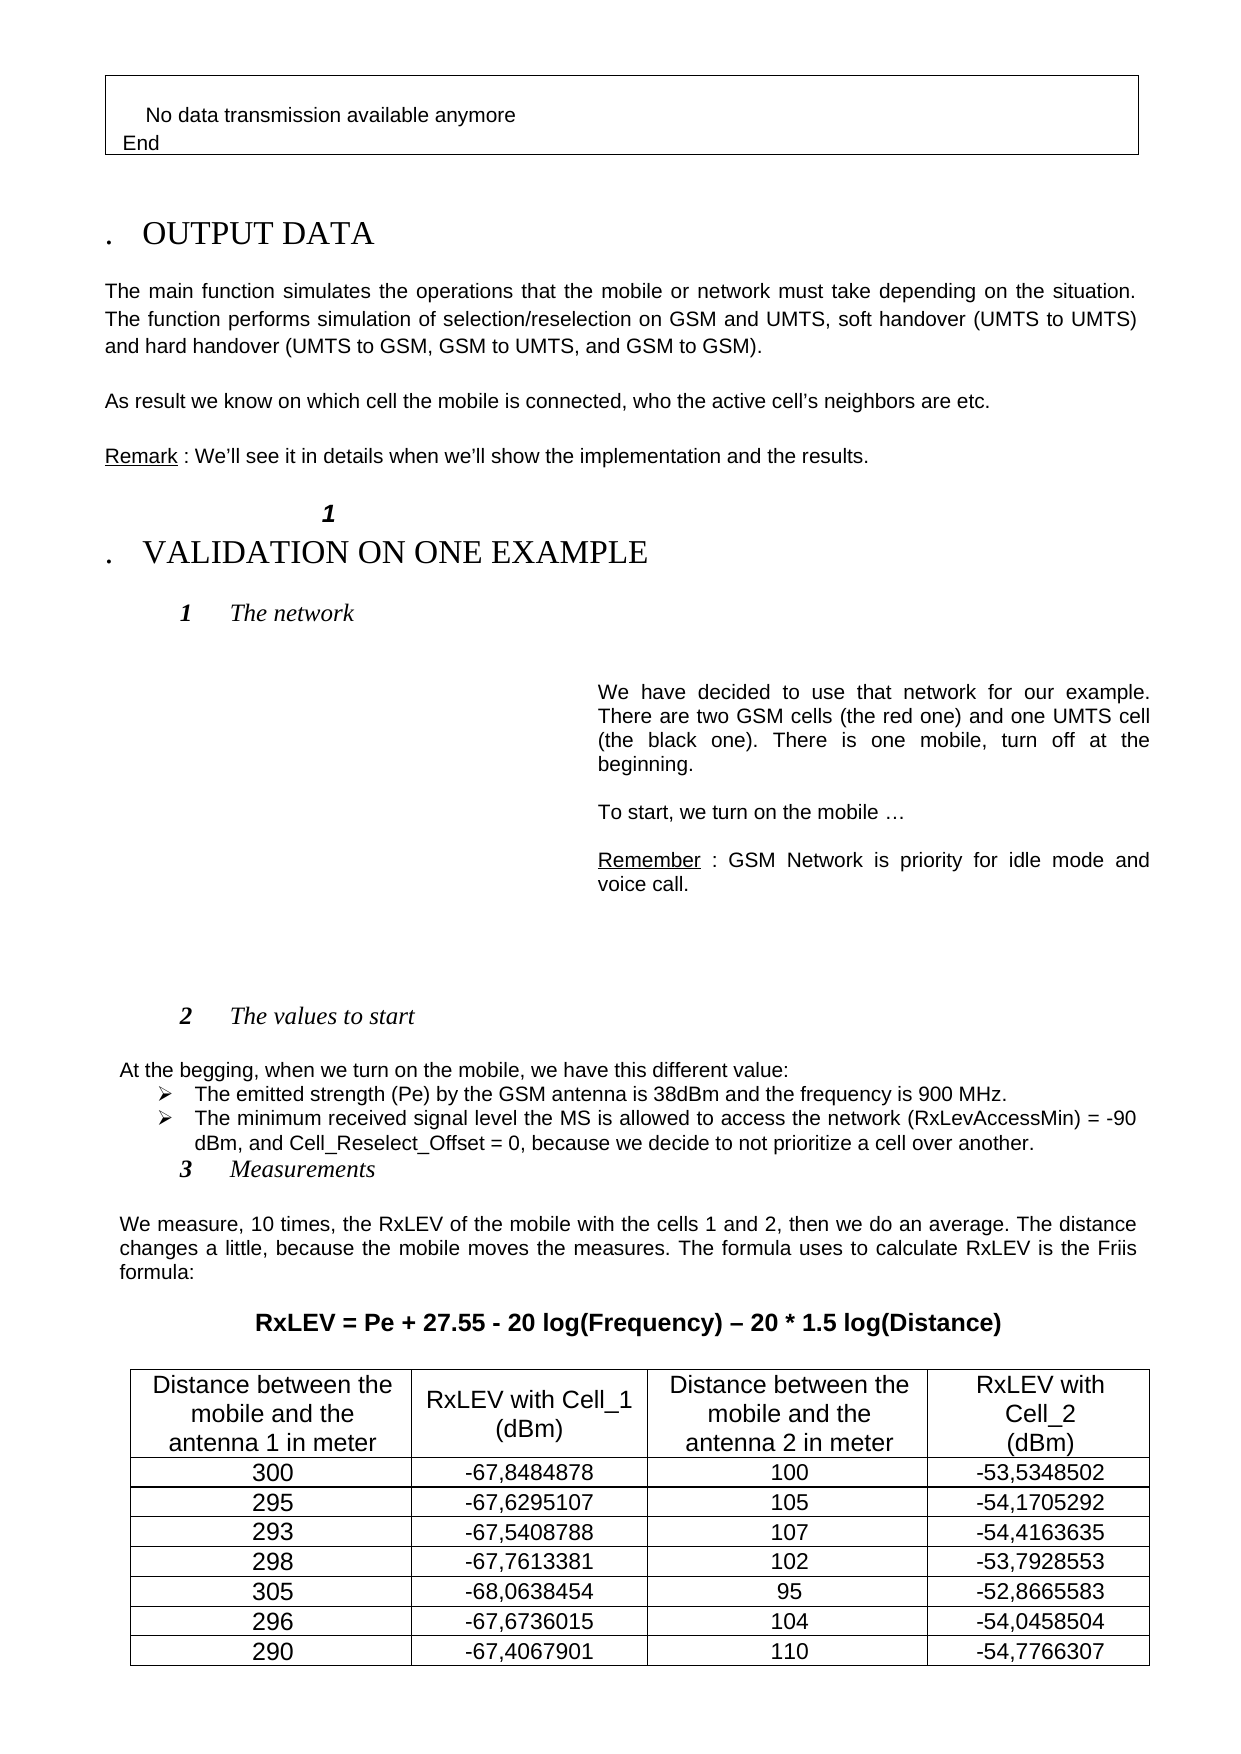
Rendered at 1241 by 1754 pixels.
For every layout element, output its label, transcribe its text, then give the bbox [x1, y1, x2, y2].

table_cell -67,6295107 [412, 1488, 647, 1516]
table_cell 105 [648, 1488, 927, 1516]
table_cell 110 [648, 1636, 927, 1665]
table_cell 104 [648, 1607, 927, 1635]
text We measure, 10 times, the RxLEV of the mobile with the cells 1 and 2, then we do an average. The distance changes a little, because the mobile moves the measures. The formula uses to calculate RxLEV is the Friis formula: [119, 1212, 1138, 1284]
table_cell -52,8665583 [928, 1577, 1149, 1606]
table_cell 300 [131, 1458, 411, 1486]
text Remark : We’ll see it in details when we’ll show the implementation and the results. [104, 444, 1138, 468]
text End [106, 130, 1138, 154]
table_cell -67,7613381 [412, 1547, 647, 1576]
table_header RxLEV with Cell_2 (dBm) [928, 1370, 1149, 1457]
table_header Distance between the mobile and the antenna 1 in meter [131, 1370, 411, 1457]
table_cell -54,1705292 [928, 1488, 1149, 1516]
table_cell -54,0458504 [928, 1607, 1149, 1635]
list RxLEV = Pe + 27.55 - 20 log(Frequency) – 20 * 1.5 log(Distance) [119, 1308, 1138, 1336]
table_cell 296 [131, 1607, 411, 1635]
list The minimum received signal level the MS is allowed to access the network (RxLevAccessMin) = -90 dBm, and Cell_Reselect_Offset = 0, because we decide to not prioritize a cell over another. [157, 1106, 1138, 1154]
table_cell 100 [648, 1458, 927, 1486]
table_cell 107 [648, 1517, 927, 1546]
table_cell 293 [131, 1517, 411, 1546]
table_header [86, 656, 586, 943]
table_cell 102 [648, 1547, 927, 1576]
subtitle The values to start [179, 1001, 1165, 1029]
subtitle Measurements [179, 1154, 1165, 1183]
table_cell -68,0638454 [412, 1577, 647, 1606]
table_cell -53,5348502 [928, 1458, 1149, 1486]
table_cell -67,5408788 [412, 1517, 647, 1546]
table_cell -54,4163635 [928, 1517, 1149, 1546]
table_header Distance between the mobile and the antenna 2 in meter [648, 1370, 927, 1457]
text As result we know on which cell the mobile is connected, who the active cell’s neighbors are etc. [104, 389, 1138, 413]
table_cell 295 [131, 1488, 411, 1516]
table_header We have decided to use that network for our example. There are two GSM cells (the red one) and one UMTS cell (the black one). There is one mobile, turn off at the beginning. To start, we turn on the mobile … Remember : GSM Network is priority for idle mode and voice call. [586, 656, 1162, 943]
table_cell 95 [648, 1577, 927, 1606]
table_header RxLEV with Cell_1 (dBm) [412, 1370, 647, 1457]
table_cell 298 [131, 1547, 411, 1576]
subtitle VALIDATION ON ONE EXAMPLE [104, 532, 1165, 571]
table_cell -53,7928553 [928, 1547, 1149, 1576]
table_cell 290 [131, 1636, 411, 1665]
text No data transmission available anymore [106, 102, 1138, 127]
subtitle The network [179, 598, 1165, 627]
text The main function simulates the operations that the mobile or network must take depending on the situation. The function performs simulation of selection/reselection on GSM and UMTS, soft handover (UMTS to UMTS) and hard handover (UMTS to GSM, GSM to UMTS, and GSM to GSM). [104, 279, 1138, 358]
text At the begging, when we turn on the mobile, we have this different value: [119, 1058, 1138, 1082]
table_cell -67,8484878 [412, 1458, 647, 1486]
table_cell -67,4067901 [412, 1636, 647, 1665]
list The emitted strength (Pe) by the GSM antenna is 38dBm and the frequency is 900 MHz. [157, 1082, 1138, 1106]
table_cell -54,7766307 [928, 1636, 1149, 1665]
subtitle OUTPUT DATA [104, 213, 1165, 252]
table_cell 305 [131, 1577, 411, 1606]
table_cell -67,6736015 [412, 1607, 647, 1635]
